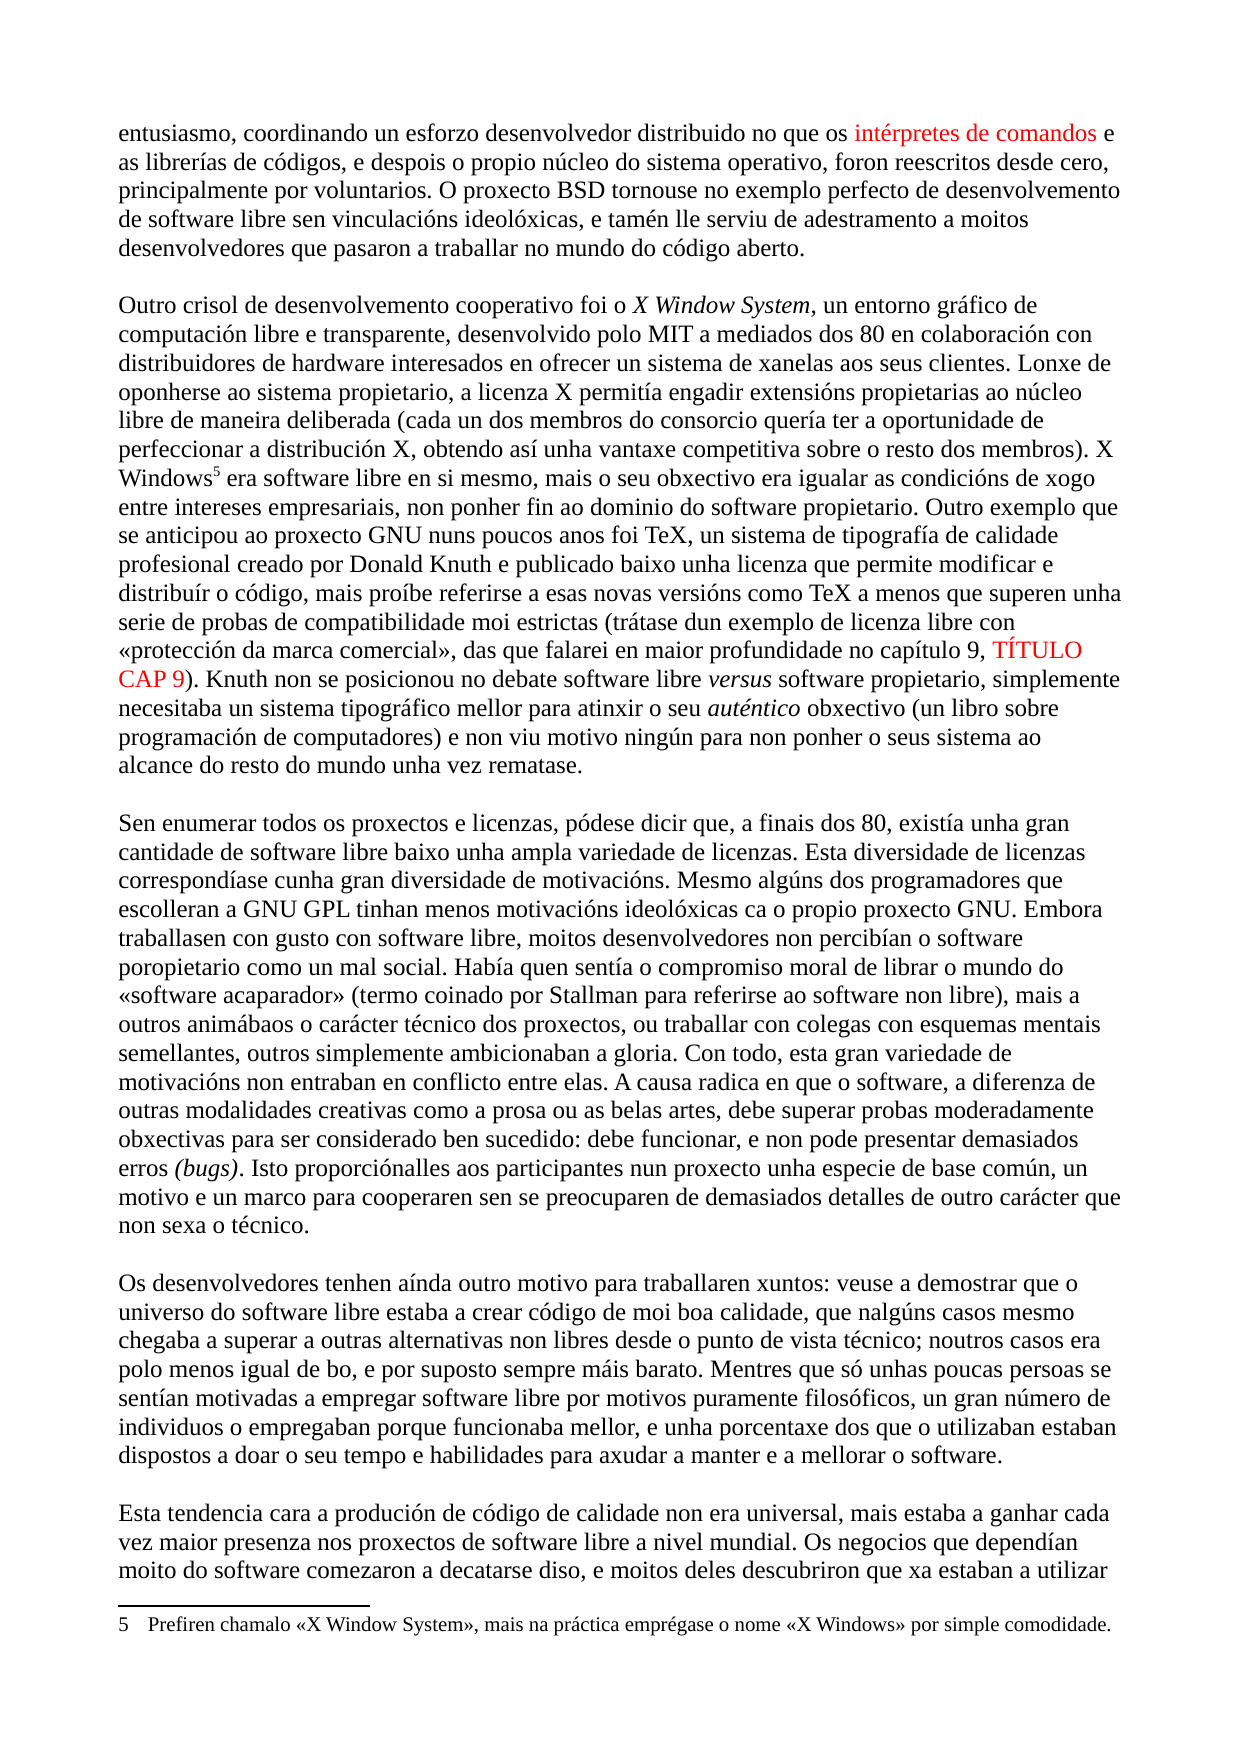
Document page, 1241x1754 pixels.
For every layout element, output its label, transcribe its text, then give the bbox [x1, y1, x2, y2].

text Prefiren chamalo «X Window System», mais na práctica emprégase o nome «X Windows» por simple comodidade. [118, 1612, 1122, 1636]
text entusiasmo, coordinando un esforzo desenvolvedor distribuido no que os intérpretes de comandos e as librerías de códigos, e despois o propio núcleo do sistema operativo, foron reescritos desde cero, principalmente por voluntarios. O proxecto BSD tornouse no exemplo perfecto de desenvolvemento de software libre sen vinculacións ideolóxicas, e tamén lle serviu de adestramento a moitos desenvolvedores que pasaron a traballar no mundo do código aberto. [118, 118, 1122, 262]
text Sen enumerar todos os proxectos e licenzas, pódese dicir que, a finais dos 80, existía unha gran cantidade de software libre baixo unha ampla variedade de licenzas. Esta diversidade de licenzas correspondíase cunha gran diversidade de motivacións. Mesmo algúns dos programadores que escolleran a GNU GPL tinhan menos motivacións ideolóxicas ca o propio proxecto GNU. Embora traballasen con gusto con software libre, moitos desenvolvedores non percibían o software poropietario como un mal social. Había quen sentía o compromiso moral de librar o mundo do «software acaparador» (termo coinado por Stallman para referirse ao software non libre), mais a outros animábaos o carácter técnico dos proxectos, ou traballar con colegas con esquemas mentais semellantes, outros simplemente ambicionaban a gloria. Con todo, esta gran variedade de motivacións non entraban en conflicto entre elas. A causa radica en que o software, a diferenza de outras modalidades creativas como a prosa ou as belas artes, debe superar probas moderadamente obxectivas para ser considerado ben sucedido: debe funcionar, e non pode presentar demasiados erros (bugs). Isto proporciónalles aos participantes nun proxecto unha especie de base común, un motivo e un marco para cooperaren sen se preocuparen de demasiados detalles de outro carácter que non sexa o técnico. [118, 808, 1122, 1239]
text Outro crisol de desenvolvemento cooperativo foi o X Window System, un entorno gráfico de computación libre e transparente, desenvolvido polo MIT a mediados dos 80 en colaboración con distribuidores de hardware interesados en ofrecer un sistema de xanelas aos seus clientes. Lonxe de oponherse ao sistema propietario, a licenza X permitía engadir extensións propietarias ao núcleo libre de maneira deliberada (cada un dos membros do consorcio quería ter a oportunidade de perfeccionar a distribución X, obtendo así unha vantaxe competitiva sobre o resto dos membros). X Windows era software libre en si mesmo, mais o seu obxectivo era igualar as condicións de xogo entre intereses empresariais, non ponher fin ao dominio do software propietario. Outro exemplo que se anticipou ao proxecto GNU nuns poucos anos foi TeX, un sistema de tipografía de calidade profesional creado por Donald Knuth e publicado baixo unha licenza que permite modificar e distribuír o código, mais proíbe referirse a esas novas versións como TeX a menos que superen unha serie de probas de compatibilidade moi estrictas (trátase dun exemplo de licenza libre con «protección da marca comercial», das que falarei en maior profundidade no capítulo 9, TÍTULO CAP 9). Knuth non se posicionou no debate software libre versus software propietario, simplemente necesitaba un sistema tipográfico mellor para atinxir o seu auténtico obxectivo (un libro sobre programación de computadores) e non viu motivo ningún para non ponher o seus sistema ao alcance do resto do mundo unha vez rematase. [118, 291, 1122, 779]
text Os desenvolvedores tenhen aínda outro motivo para traballaren xuntos: veuse a demostrar que o universo do software libre estaba a crear código de moi boa calidade, que nalgúns casos mesmo chegaba a superar a outras alternativas non libres desde o punto de vista técnico; noutros casos era polo menos igual de bo, e por suposto sempre máis barato. Mentres que só unhas poucas persoas se sentían motivadas a empregar software libre por motivos puramente filosóficos, un gran número de individuos o empregaban porque funcionaba mellor, e unha porcentaxe dos que o utilizaban estaban dispostos a doar o seu tempo e habilidades para axudar a manter e a mellorar o software. [118, 1268, 1122, 1469]
text Esta tendencia cara a produción de código de calidade non era universal, mais estaba a ganhar cada vez maior presenza nos proxectos de software libre a nivel mundial. Os negocios que dependían moito do software comezaron a decatarse diso, e moitos deles descubriron que xa estaban a utilizar [118, 1498, 1122, 1584]
